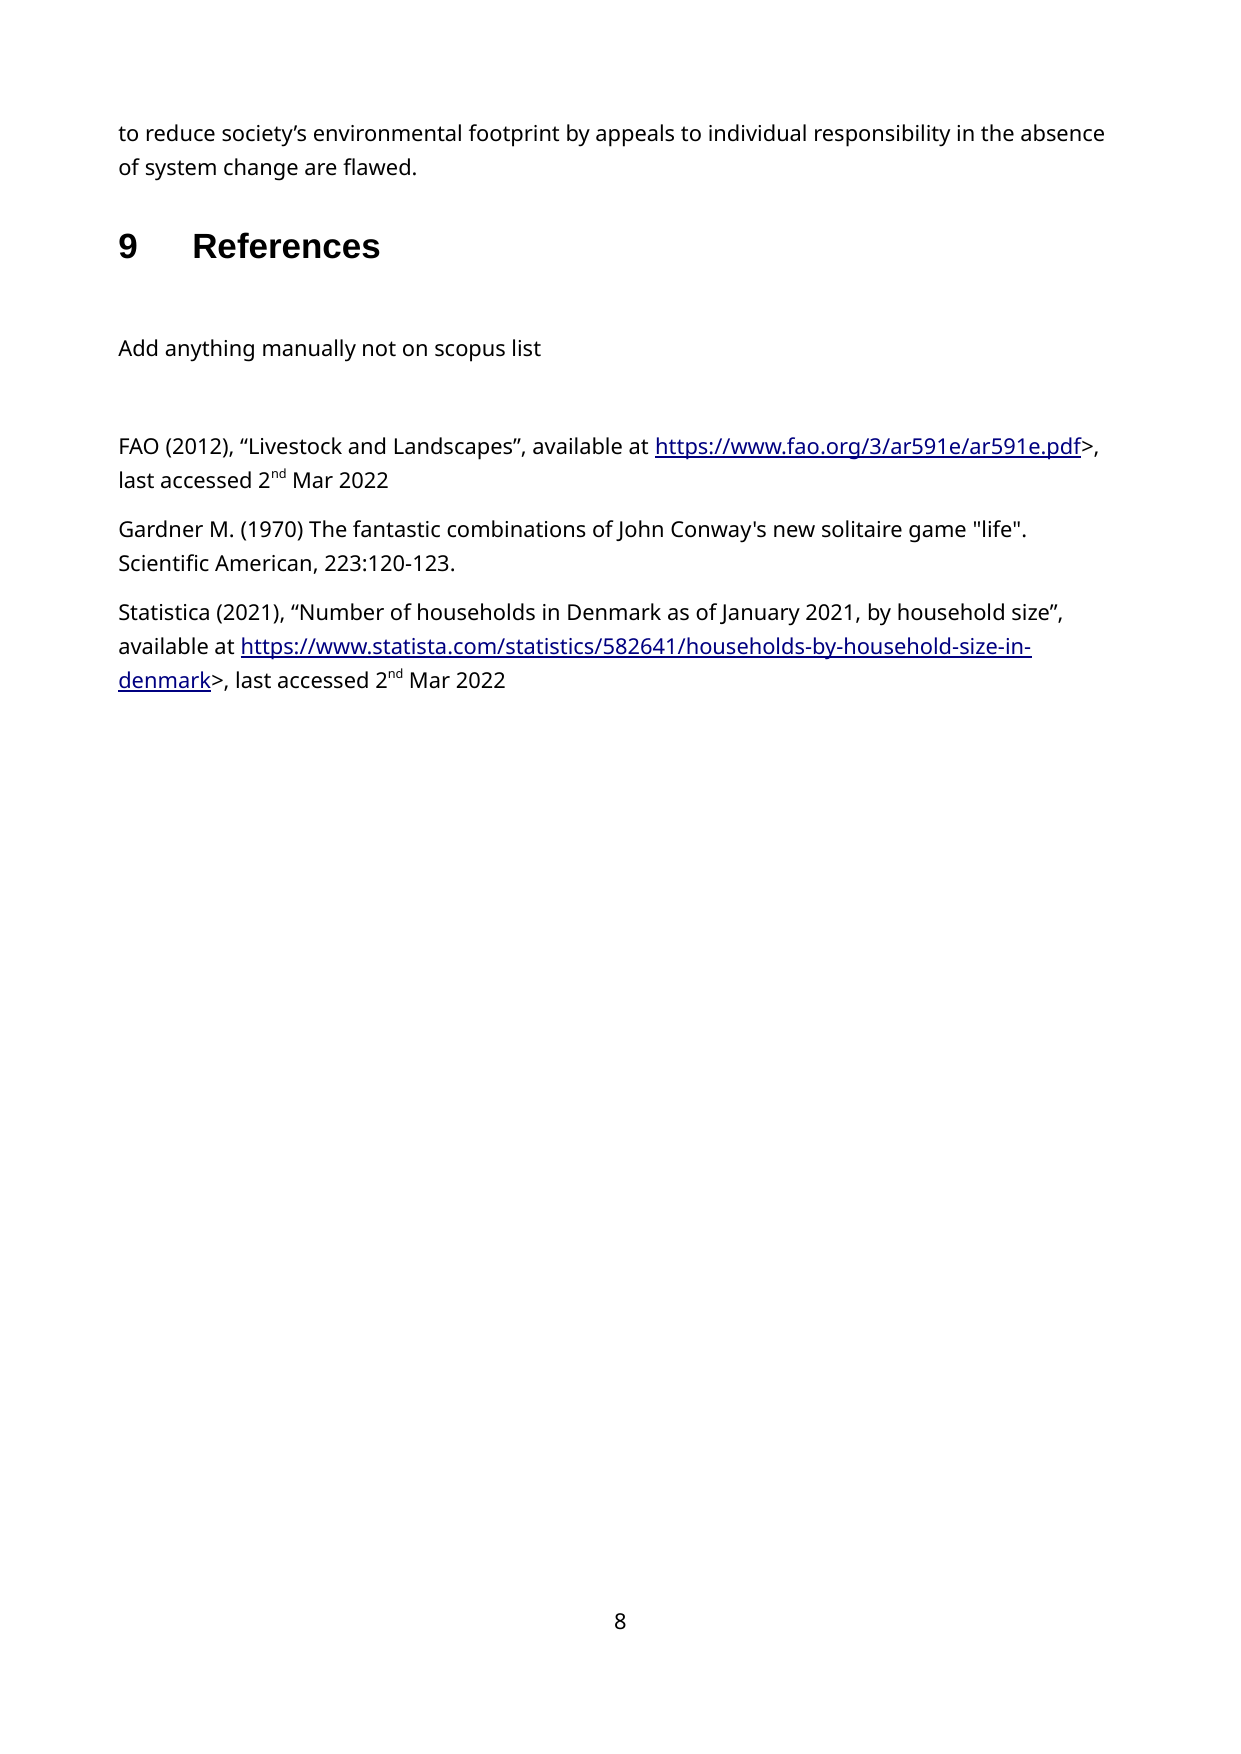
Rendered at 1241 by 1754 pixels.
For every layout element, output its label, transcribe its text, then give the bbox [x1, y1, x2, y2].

text to reduce society’s environmental footprint by appeals to individual responsibility in the absence of system change are flawed. [118, 118, 1122, 182]
subtitle References [118, 226, 1122, 266]
text Statistica (2021), “Number of households in Denmark as of January 2021, by household size”, available at https://www.statista.com/statistics/582641/households-by-household-size-in-denmark>, last accessed 2nd Mar 2022 [118, 597, 1122, 695]
text FAO (2012), “Livestock and Landscapes”, available at https://www.fao.org/3/ar591e/ar591e.pdf>, last accessed 2nd Mar 2022 [118, 431, 1122, 495]
text Gardner M. (1970) The fantastic combinations of John Conway's new solitaire game "life". Scientific American, 223:120-123. [118, 514, 1122, 578]
text Add anything manually not on scopus list [118, 333, 1122, 363]
